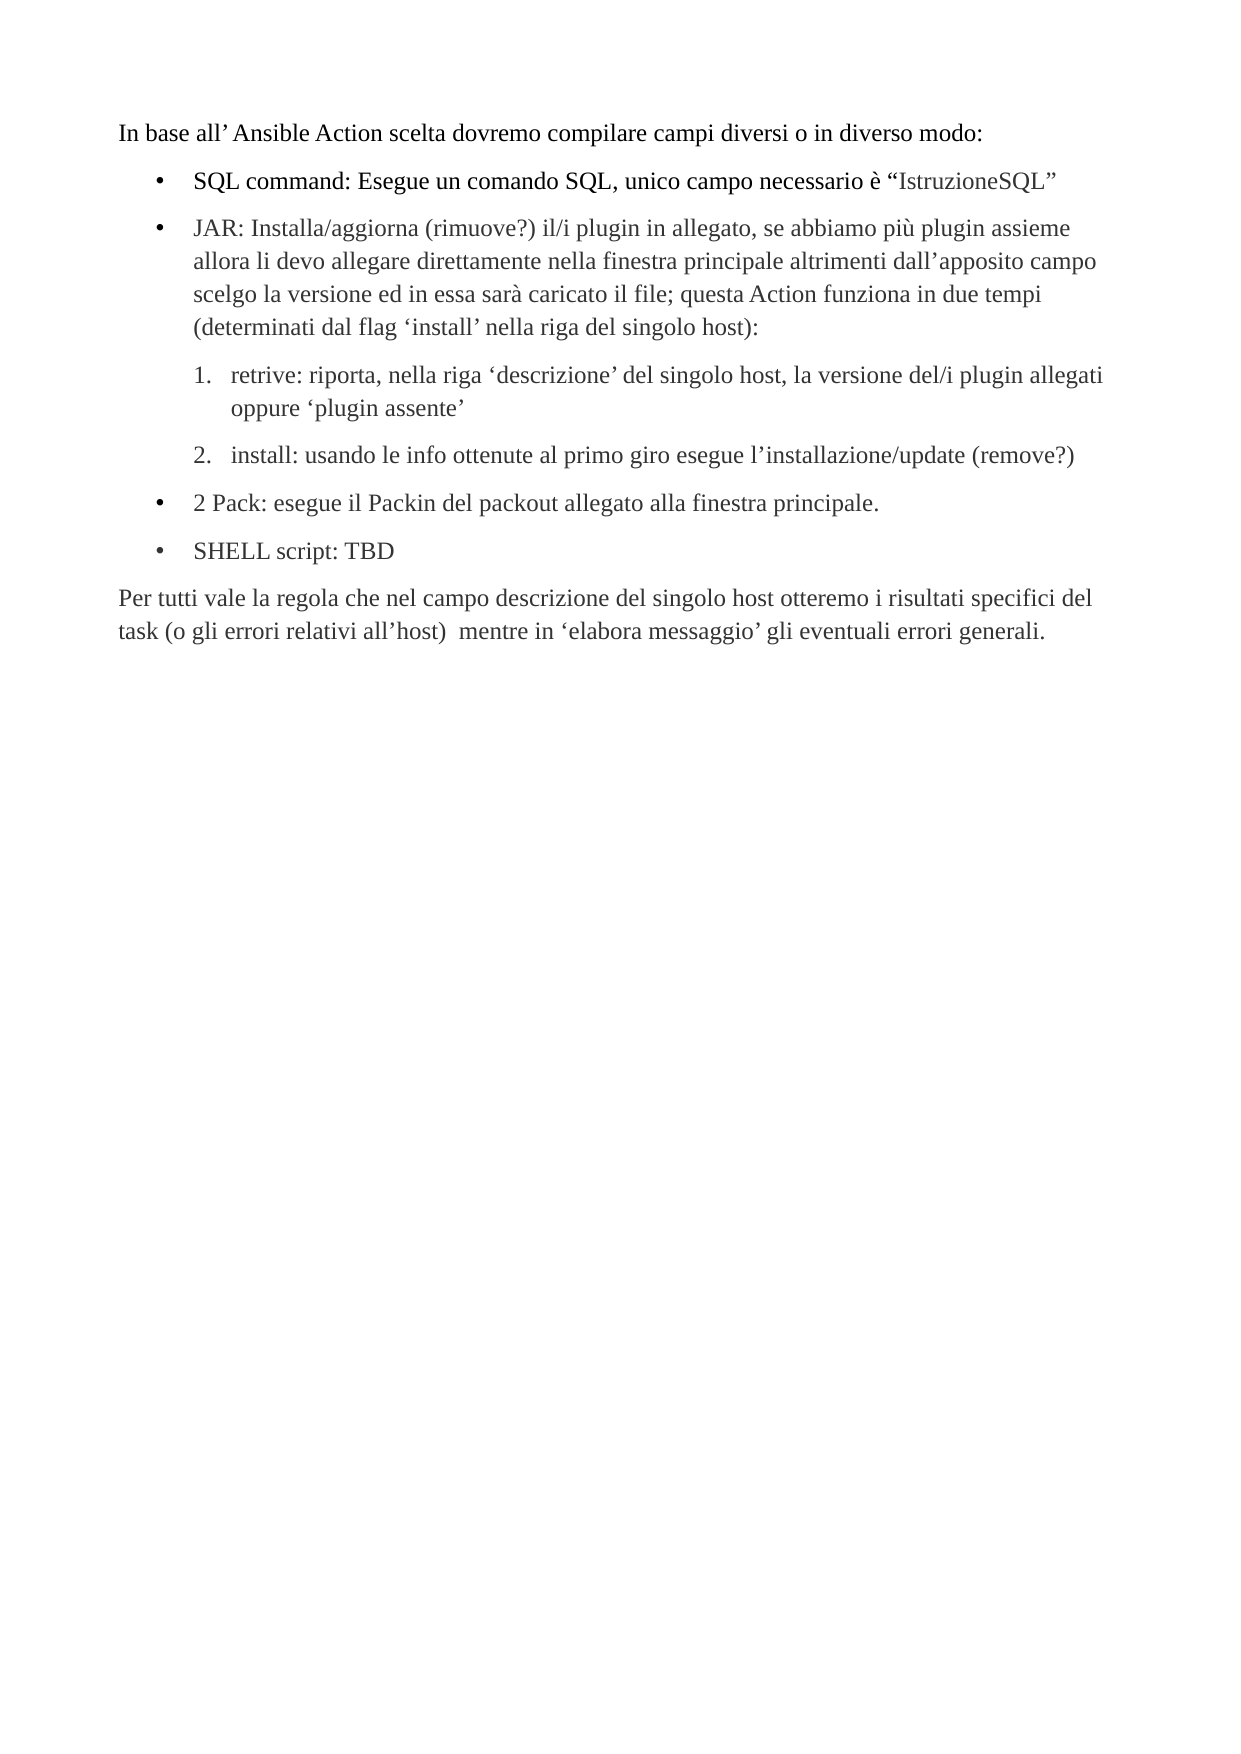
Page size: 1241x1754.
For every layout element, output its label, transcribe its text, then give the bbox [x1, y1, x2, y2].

list 2 Pack: esegue il Packin del packout allegato alla finestra principale. [156, 488, 1122, 517]
list JAR: Installa/aggiorna (rimuove?) il/i plugin in allegato, se abbiamo più plugin assieme allora li devo allegare direttamente nella finestra principale altrimenti dall’apposito campo scelgo la versione ed in essa sarà caricato il file; questa Action funziona in due tempi (determinati dal flag ‘install’ nella riga del singolo host): [156, 213, 1122, 341]
list SHELL script: TBD [156, 536, 1122, 564]
list retrive: riporta, nella riga ‘descrizione’ del singolo host, la versione del/i plugin allegati oppure ‘plugin assente’ [193, 360, 1122, 422]
text Per tutti vale la regola che nel campo descrizione del singolo host otteremo i risultati specifici del task (o gli errori relativi all’host) mentre in ‘elabora messaggio’ gli eventuali errori generali. [118, 583, 1122, 645]
list SQL command: Esegue un comando SQL, unico campo necessario è “IstruzioneSQL” [156, 166, 1122, 194]
text In base all’ Ansible Action scelta dovremo compilare campi diversi o in diverso modo: [118, 118, 1122, 147]
list install: usando le info ottenute al primo giro esegue l’installazione/update (remove?) [193, 441, 1122, 469]
